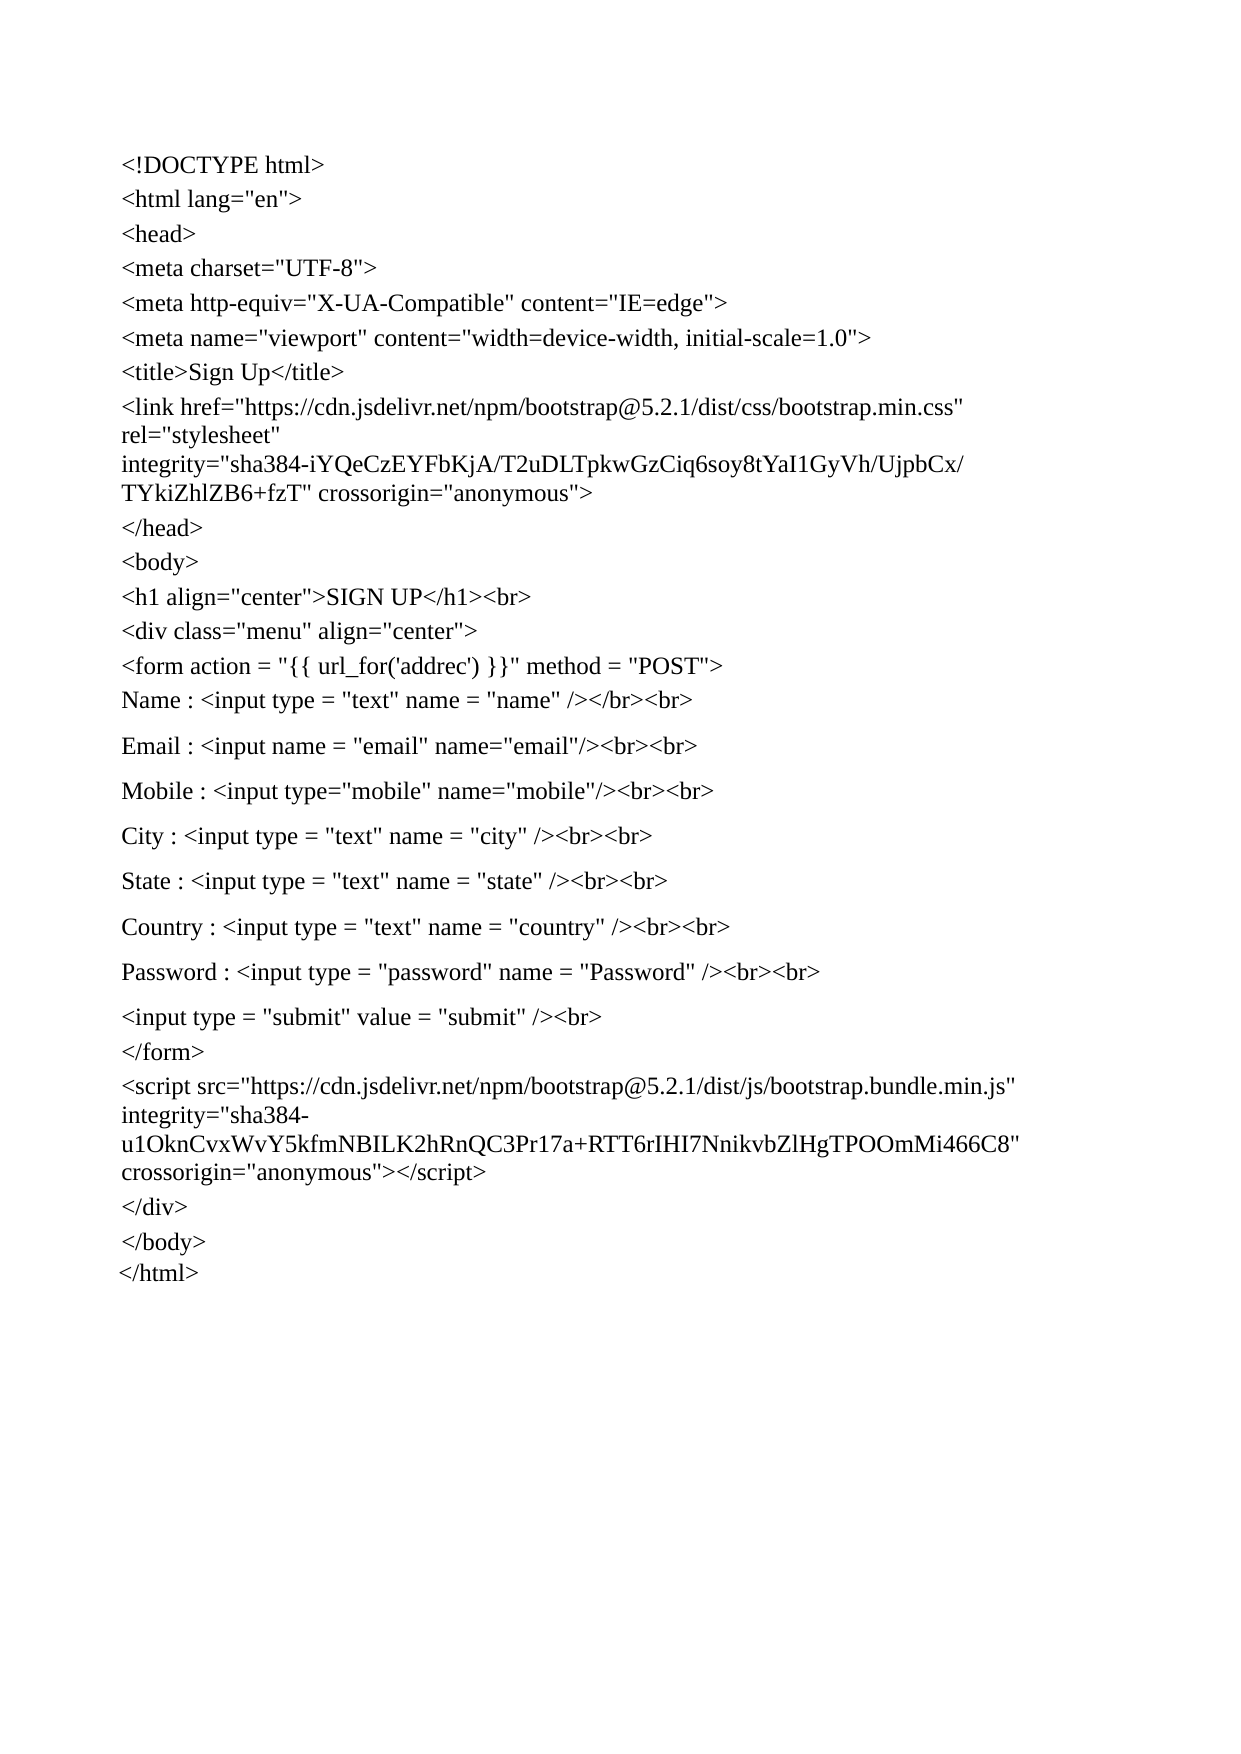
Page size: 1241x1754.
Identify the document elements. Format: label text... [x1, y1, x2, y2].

table_header <!DOCTYPE html> [118, 147, 339, 181]
table_header <form action = "{{ url_for('addrec') }}" method = "POST"> [118, 648, 736, 683]
table_header <div class="menu" align="center"> [118, 614, 492, 648]
table_header State : <input type = "text" name = "state" /><br><br> [118, 864, 681, 898]
table_header <script src="https://cdn.jsdelivr.net/npm/bootstrap@5.2.1/dist/js/bootstrap.bundle.min.js" integrity="sha384-u1OknCvxWvY5kfmNBILK2hRnQC3Pr17a+RTT6rIHI7NnikvbZlHgTPOOmMi466C8" crossorigin="anonymous"></script> [118, 1068, 1122, 1189]
table_header [118, 989, 136, 999]
table_header Password : <input type = "password" name = "Password" /><br><br> [118, 954, 835, 988]
table_header <h1 align="center">SIGN UP</h1><br> [118, 579, 546, 613]
text </html> [118, 1258, 1122, 1287]
table_header Email : <input name = "email" name="email"/><br><br> [118, 728, 710, 762]
table_header [118, 808, 136, 818]
table_header <meta http-equiv="X-UA-Compatible" content="IE=edge"> [118, 285, 742, 320]
table_header Country : <input type = "text" name = "country" /><br><br> [118, 909, 744, 943]
table_header <title>Sign Up</title> [118, 354, 358, 389]
table_header Mobile : <input type="mobile" name="mobile"/><br><br> [118, 773, 728, 808]
table_header </head> [118, 510, 218, 544]
table_header <body> [118, 544, 213, 579]
table_header [118, 943, 136, 954]
table_header [118, 898, 136, 909]
table_header <input type = "submit" value = "submit" /><br> [118, 999, 616, 1034]
table_header <meta charset="UTF-8"> [118, 251, 391, 285]
table_header City : <input type = "text" name = "city" /><br><br> [118, 818, 666, 853]
table_header </body> [118, 1224, 220, 1258]
table_header </div> [118, 1189, 202, 1224]
table_header [118, 853, 136, 863]
table_header [118, 717, 136, 728]
table_header <html lang="en"> [118, 181, 316, 216]
table_header <meta name="viewport" content="width=device-width, initial-scale=1.0"> [118, 320, 885, 354]
table_header </form> [118, 1034, 218, 1068]
table_header Name : <input type = "text" name = "name" /></br><br> [118, 683, 706, 717]
table_header [118, 763, 136, 773]
table_header <head> [118, 216, 211, 251]
table_header <link href="https://cdn.jsdelivr.net/npm/bootstrap@5.2.1/dist/css/bootstrap.min.css" rel="stylesheet" integrity="sha384-iYQeCzEYFbKjA/T2uDLTpkwGzCiq6soy8tYaI1GyVh/UjpbCx/TYkiZhlZB6+fzT" crossorigin="anonymous"> [118, 389, 1122, 510]
